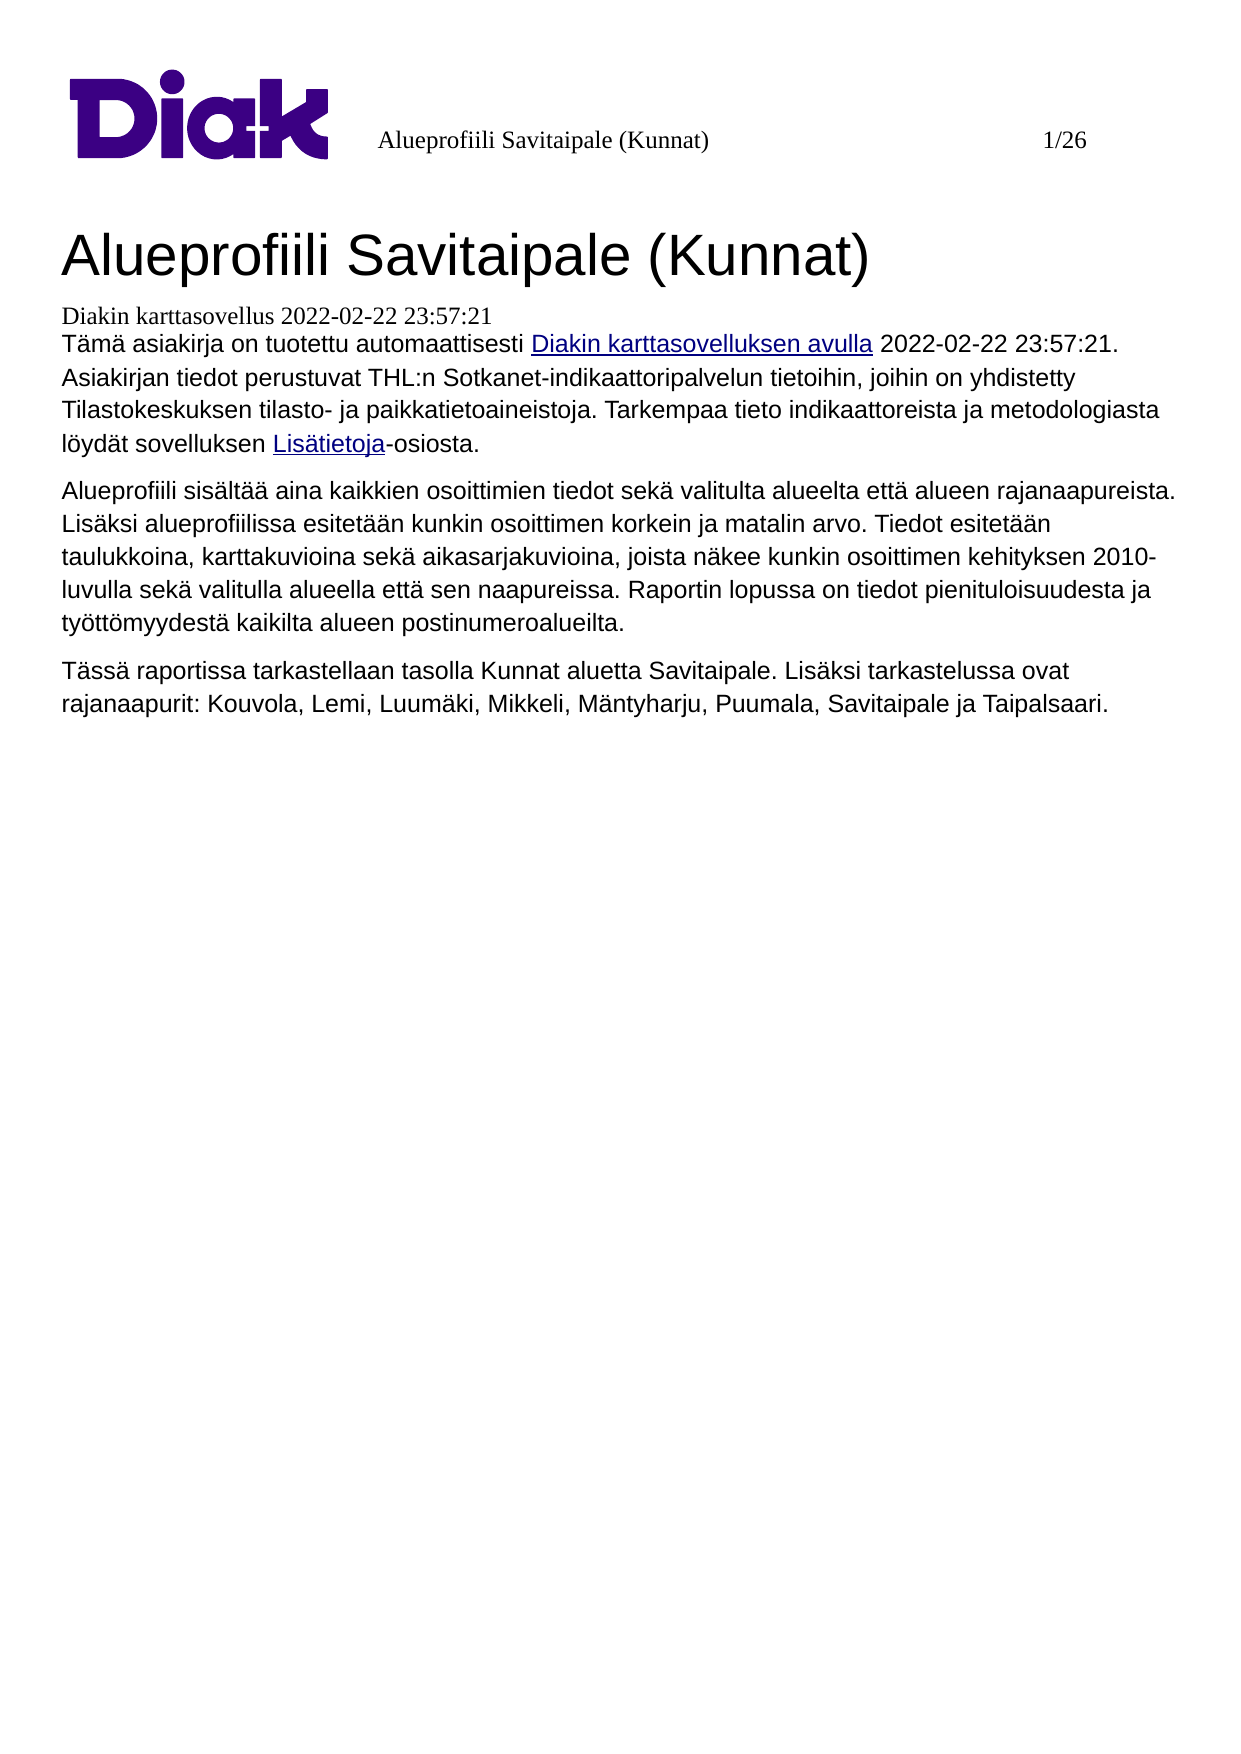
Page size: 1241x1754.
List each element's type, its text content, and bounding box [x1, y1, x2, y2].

title Alueprofiili Savitaipale (Kunnat) [61, 221, 1179, 288]
text Diakin karttasovellus 2022-02-22 23:57:21 [61, 301, 1179, 329]
text Tämä asiakirja on tuotettu automaattisesti Diakin karttasovelluksen avulla 2022-02-22 23:57:21. Asiakirjan tiedot perustuvat THL:n Sotkanet-indikaattoripalvelun tietoihin, joihin on yhdistetty Tilastokeskuksen tilasto- ja paikkatietoaineistoja. Tarkempaa tieto indikaattoreista ja metodologiasta löydät sovelluksen Lisätietoja-osiosta. [61, 329, 1179, 457]
text Alueprofiili sisältää aina kaikkien osoittimien tiedot sekä valitulta alueelta että alueen rajanaapureista. Lisäksi alueprofiilissa esitetään kunkin osoittimen korkein ja matalin arvo. Tiedot esitetään taulukkoina, karttakuvioina sekä aikasarjakuvioina, joista näkee kunkin osoittimen kehityksen 2010-luvulla sekä valitulla alueella että sen naapureissa. Raportin lopussa on tiedot pienituloisuudesta ja työttömyydestä kaikilta alueen postinumeroalueilta. [61, 476, 1179, 637]
text Tässä raportissa tarkastellaan tasolla Kunnat aluetta Savitaipale. Lisäksi tarkastelussa ovat rajanaapurit: Kouvola, Lemi, Luumäki, Mikkeli, Mäntyharju, Puumala, Savitaipale ja Taipalsaari. [61, 656, 1179, 718]
